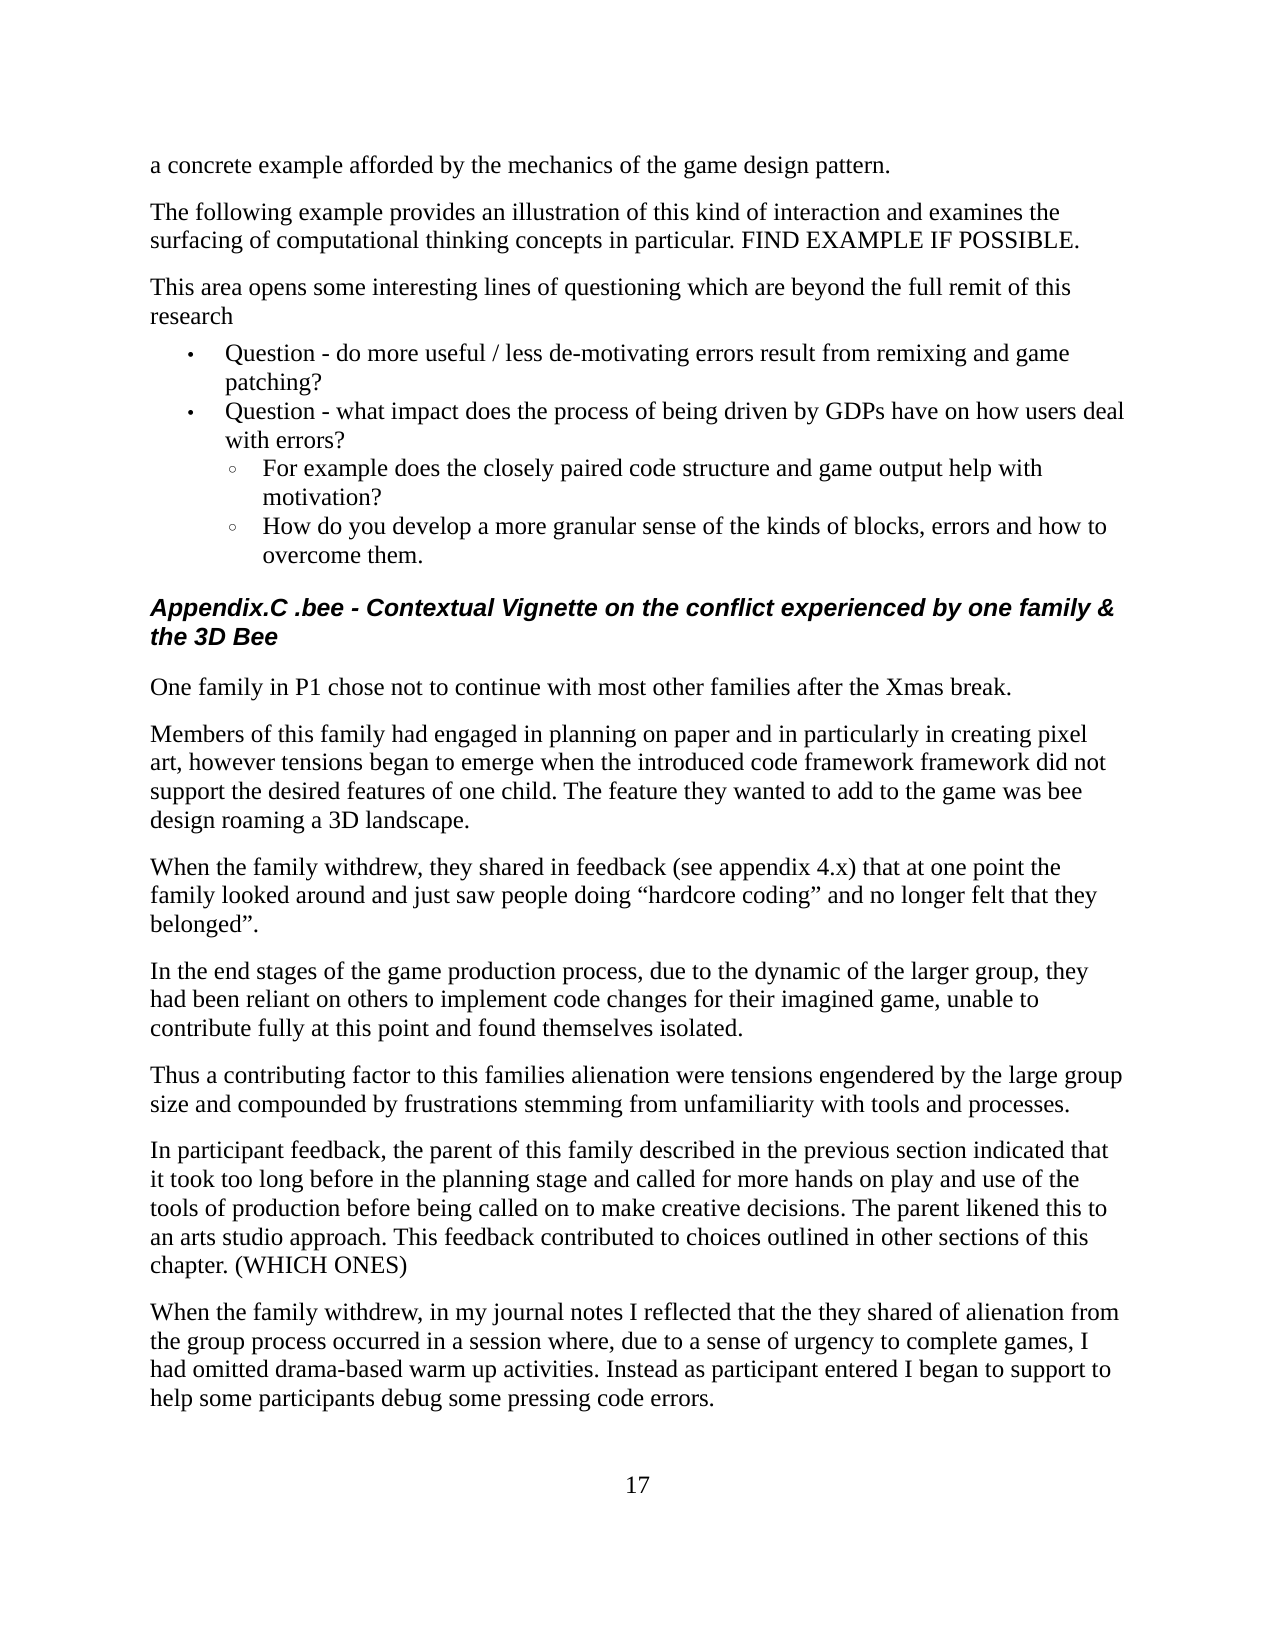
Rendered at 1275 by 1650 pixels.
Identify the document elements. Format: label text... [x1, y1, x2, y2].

text a concrete example afforded by the mechanics of the game design pattern. [150, 150, 1125, 179]
list For example does the closely paired code structure and game output help with motivation? [225, 453, 1125, 511]
text The following example provides an illustration of this kind of interaction and examines the surfacing of computational thinking concepts in particular. FIND EXAMPLE IF POSSIBLE. [150, 197, 1125, 254]
subtitle Appendix.C .bee - Contextual Vignette on the conflict experienced by one family & the 3D Bee [150, 593, 1125, 651]
text In participant feedback, the parent of this family described in the previous section indicated that it took too long before in the planning stage and called for more hands on play and use of the tools of production before being called on to make creative decisions. The parent likened this to an arts studio approach. This feedback contributed to choices outlined in other sections of this chapter. (WHICH ONES) [150, 1135, 1125, 1279]
text One family in P1 chose not to continue with most other families after the Xmas break. [150, 672, 1125, 701]
text Thus a contributing factor to this families alienation were tensions engendered by the large group size and compounded by frustrations stemming from unfamiliarity with tools and processes. [150, 1060, 1125, 1117]
text When the family withdrew, in my journal notes I reflected that the they shared of alienation from the group process occurred in a session where, due to a sense of urgency to complete games, I had omitted drama-based warm up activities. Instead as participant entered I began to support to help some participants debug some pressing code errors. [150, 1297, 1125, 1412]
list Question - what impact does the process of being driven by GDPs have on how users deal with errors? [187, 396, 1125, 453]
list Question - do more useful / less de-motivating errors result from remixing and game patching? [187, 338, 1125, 396]
list How do you develop a more granular sense of the kinds of blocks, errors and how to overcome them. [225, 511, 1125, 568]
text When the family withdrew, they shared in feedback (see appendix 4.x) that at one point the family looked around and just saw people doing “hardcore coding” and no longer felt that they belonged”. [150, 852, 1125, 938]
text This area opens some interesting lines of questioning which are beyond the full remit of this research [150, 272, 1125, 329]
text In the end stages of the game production process, due to the dynamic of the larger group, they had been reliant on others to implement code changes for their imagined game, unable to contribute fully at this point and found themselves isolated. [150, 956, 1125, 1042]
text Members of this family had engaged in planning on paper and in particularly in creating pixel art, however tensions began to emerge when the introduced code framework framework did not support the desired features of one child. The feature they wanted to add to the game was bee design roaming a 3D landscape. [150, 719, 1125, 834]
